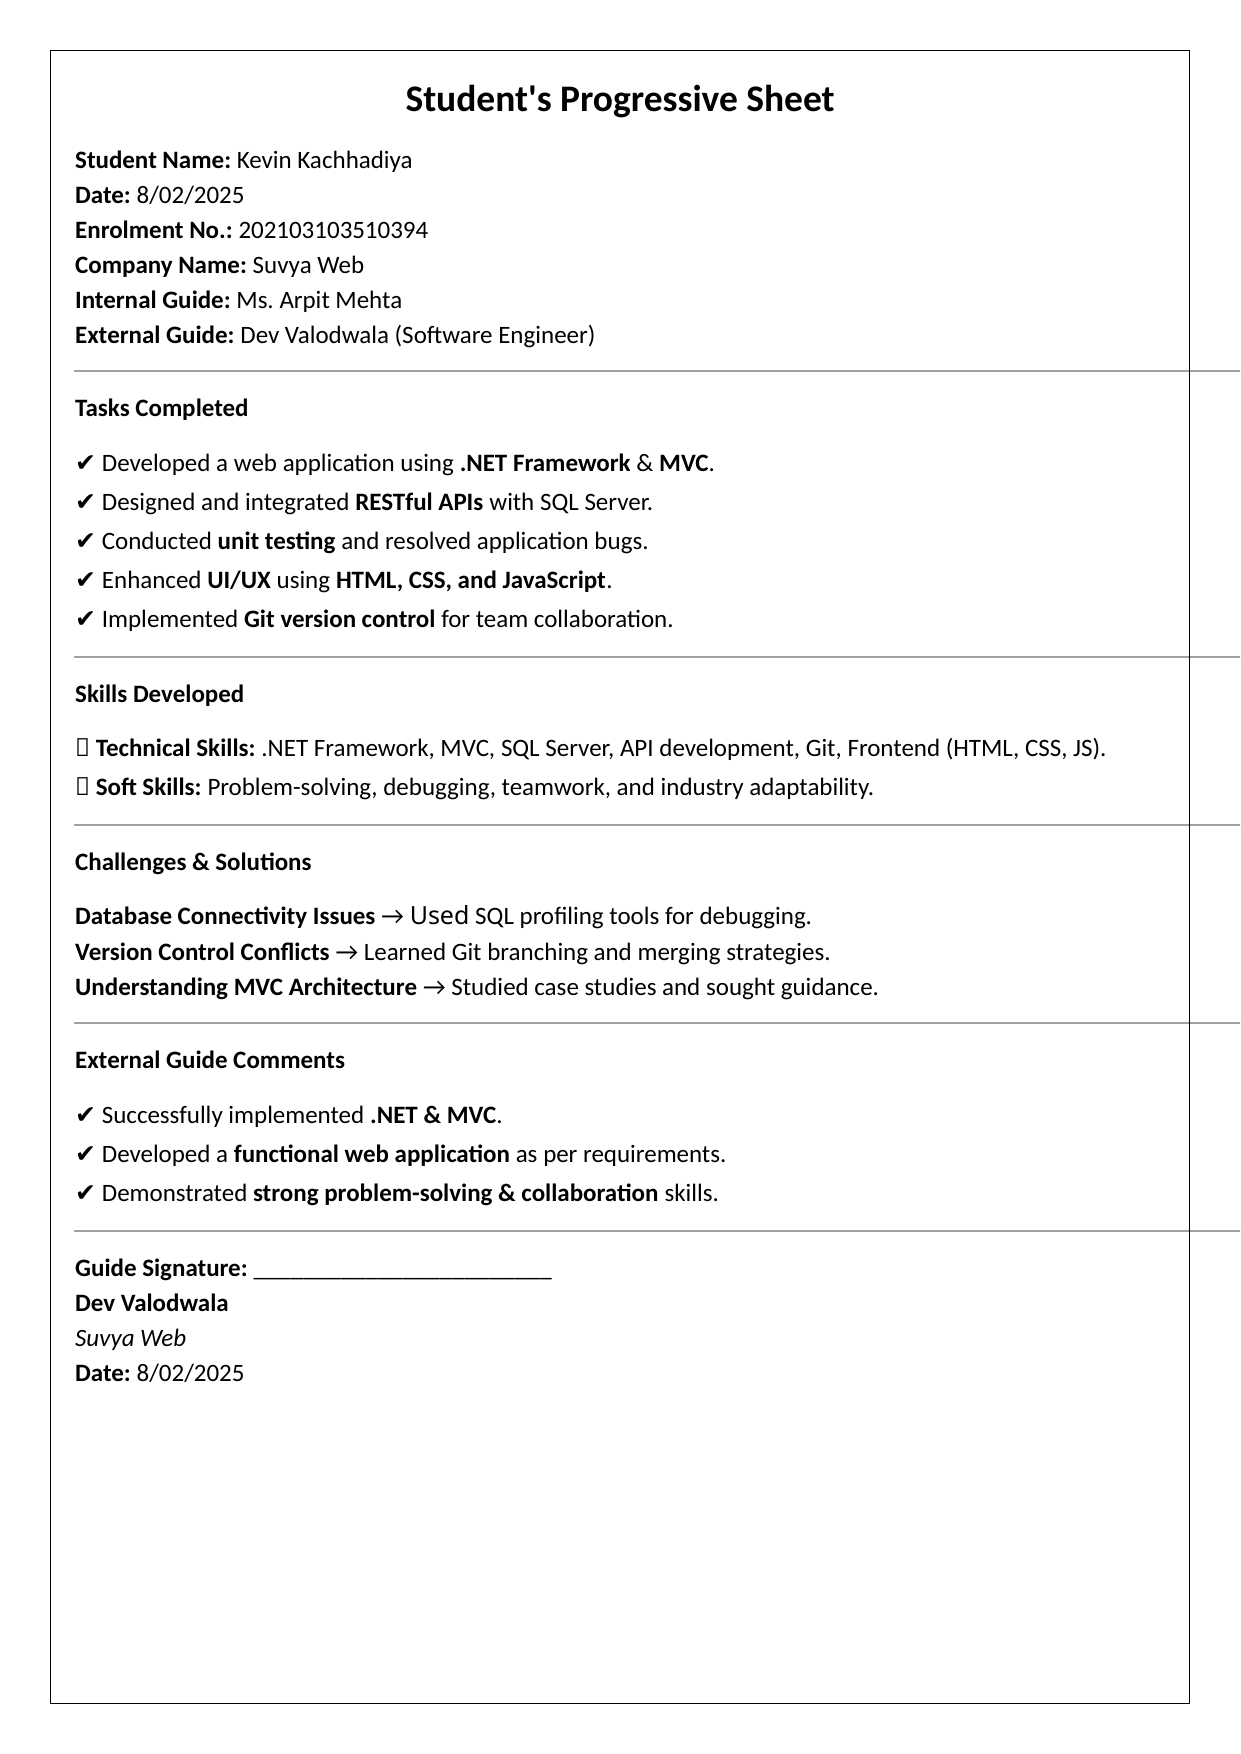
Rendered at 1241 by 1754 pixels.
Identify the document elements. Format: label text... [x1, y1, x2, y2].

text Challenges & Solutions [75, 846, 1165, 877]
text Skills Developed [75, 678, 1165, 709]
text Student's Progressive Sheet [75, 75, 1165, 121]
text Guide Signature: ________________________ Dev Valodwala Suvya Web Date: 8/02/2025 [75, 1252, 1165, 1387]
text Tasks Completed [75, 392, 1165, 423]
text ✔ Developed a web application using .NET Framework & MVC. ✔ Designed and integrated RESTful APIs with SQL Server. ✔ Conducted unit testing and resolved application bugs. ✔ Enhanced UI/UX using HTML, CSS, and JavaScript. ✔ Implemented Git version control for team collaboration. [75, 444, 1165, 635]
text Database Connectivity Issues → Used SQL profiling tools for debugging. Version Control Conflicts → Learned Git branching and merging strategies. Understanding MVC Architecture → Studied case studies and sought guidance. [75, 898, 1165, 1002]
text ✔ Successfully implemented .NET & MVC. ✔ Developed a functional web application as per requirements. ✔ Demonstrated strong problem-solving & collaboration skills. [75, 1096, 1165, 1209]
text 🔹 Technical Skills: .NET Framework, MVC, SQL Server, API development, Git, Frontend (HTML, CSS, JS). 🔹 Soft Skills: Problem-solving, debugging, teamwork, and industry adaptability. [75, 730, 1165, 803]
text External Guide Comments [75, 1044, 1165, 1075]
text Student Name: Kevin Kachhadiya Date: 8/02/2025 Enrolment No.: 202103103510394 Company Name: Suvya Web Internal Guide: Ms. Arpit Mehta External Guide: Dev Valodwala (Software Engineer) [75, 144, 1165, 350]
